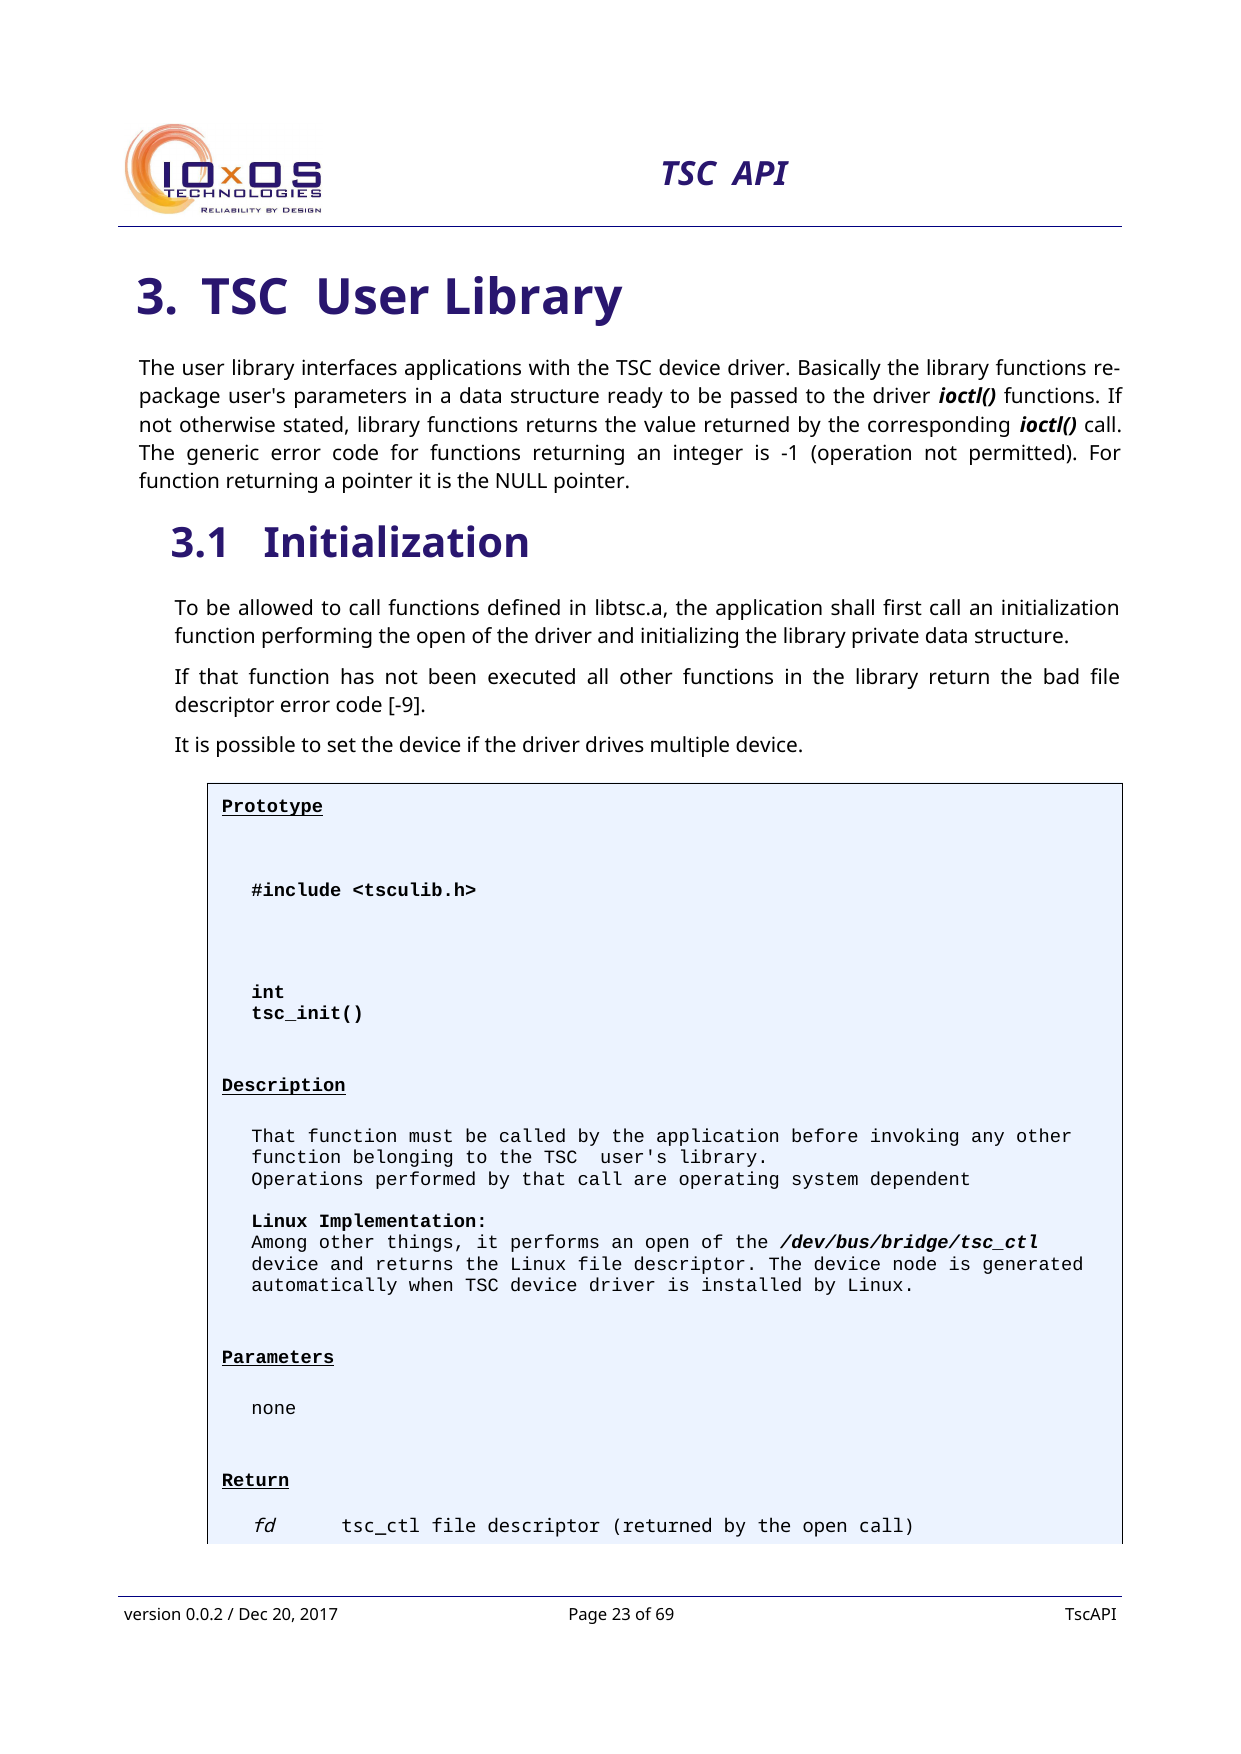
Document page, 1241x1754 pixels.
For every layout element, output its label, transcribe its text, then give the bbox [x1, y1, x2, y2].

subtitle TSC User Library [136, 261, 1122, 329]
text Prototype [208, 784, 1122, 815]
text #include <tsculib.h> [208, 866, 1122, 917]
table_header tsc_ctl file descriptor (returned by the open call) [335, 1507, 1122, 1544]
text That function must be called by the application before invoking any other function belonging to the TSC user's library. [208, 1112, 1122, 1169]
text To be allowed to call functions defined in libtsc.a, the application shall first call an initialization function performing the open of the driver and initializing the library private data structure. [174, 593, 1122, 650]
text int [208, 968, 1122, 1004]
subtitle Initialization [159, 513, 1122, 569]
text Among other things, it performs an open of the /dev/bus/bridge/tsc_ctl device and returns the Linux file descriptor. The device node is generated automatically when TSC device driver is installed by Linux. [208, 1233, 1122, 1297]
text If that function has not been executed all other functions in the library return the bad file descriptor error code [-9]. [174, 662, 1122, 719]
text Operations performed by that call are operating system dependent [208, 1169, 1122, 1191]
table_header [208, 1507, 246, 1544]
table_header fd [246, 1507, 335, 1544]
text none [208, 1384, 1122, 1420]
text The user library interfaces applications with the TSC device driver. Basically the library functions re-package user's parameters in a data structure ready to be passed to the driver ioctl() functions. If not otherwise stated, library functions returns the value returned by the corresponding ioctl() call. The generic error code for functions returning an integer is -1 (operation not permitted). For function returning a pointer it is the NULL pointer. [139, 353, 1122, 495]
subtitle Description [208, 1076, 1122, 1112]
text Linux Implementation: [208, 1212, 1122, 1233]
text tsc_init() [208, 1004, 1122, 1040]
subtitle Return [208, 1456, 1122, 1507]
text It is possible to set the device if the driver drives multiple device. [174, 730, 1122, 759]
subtitle Parameters [208, 1333, 1122, 1384]
picture [123, 123, 323, 217]
